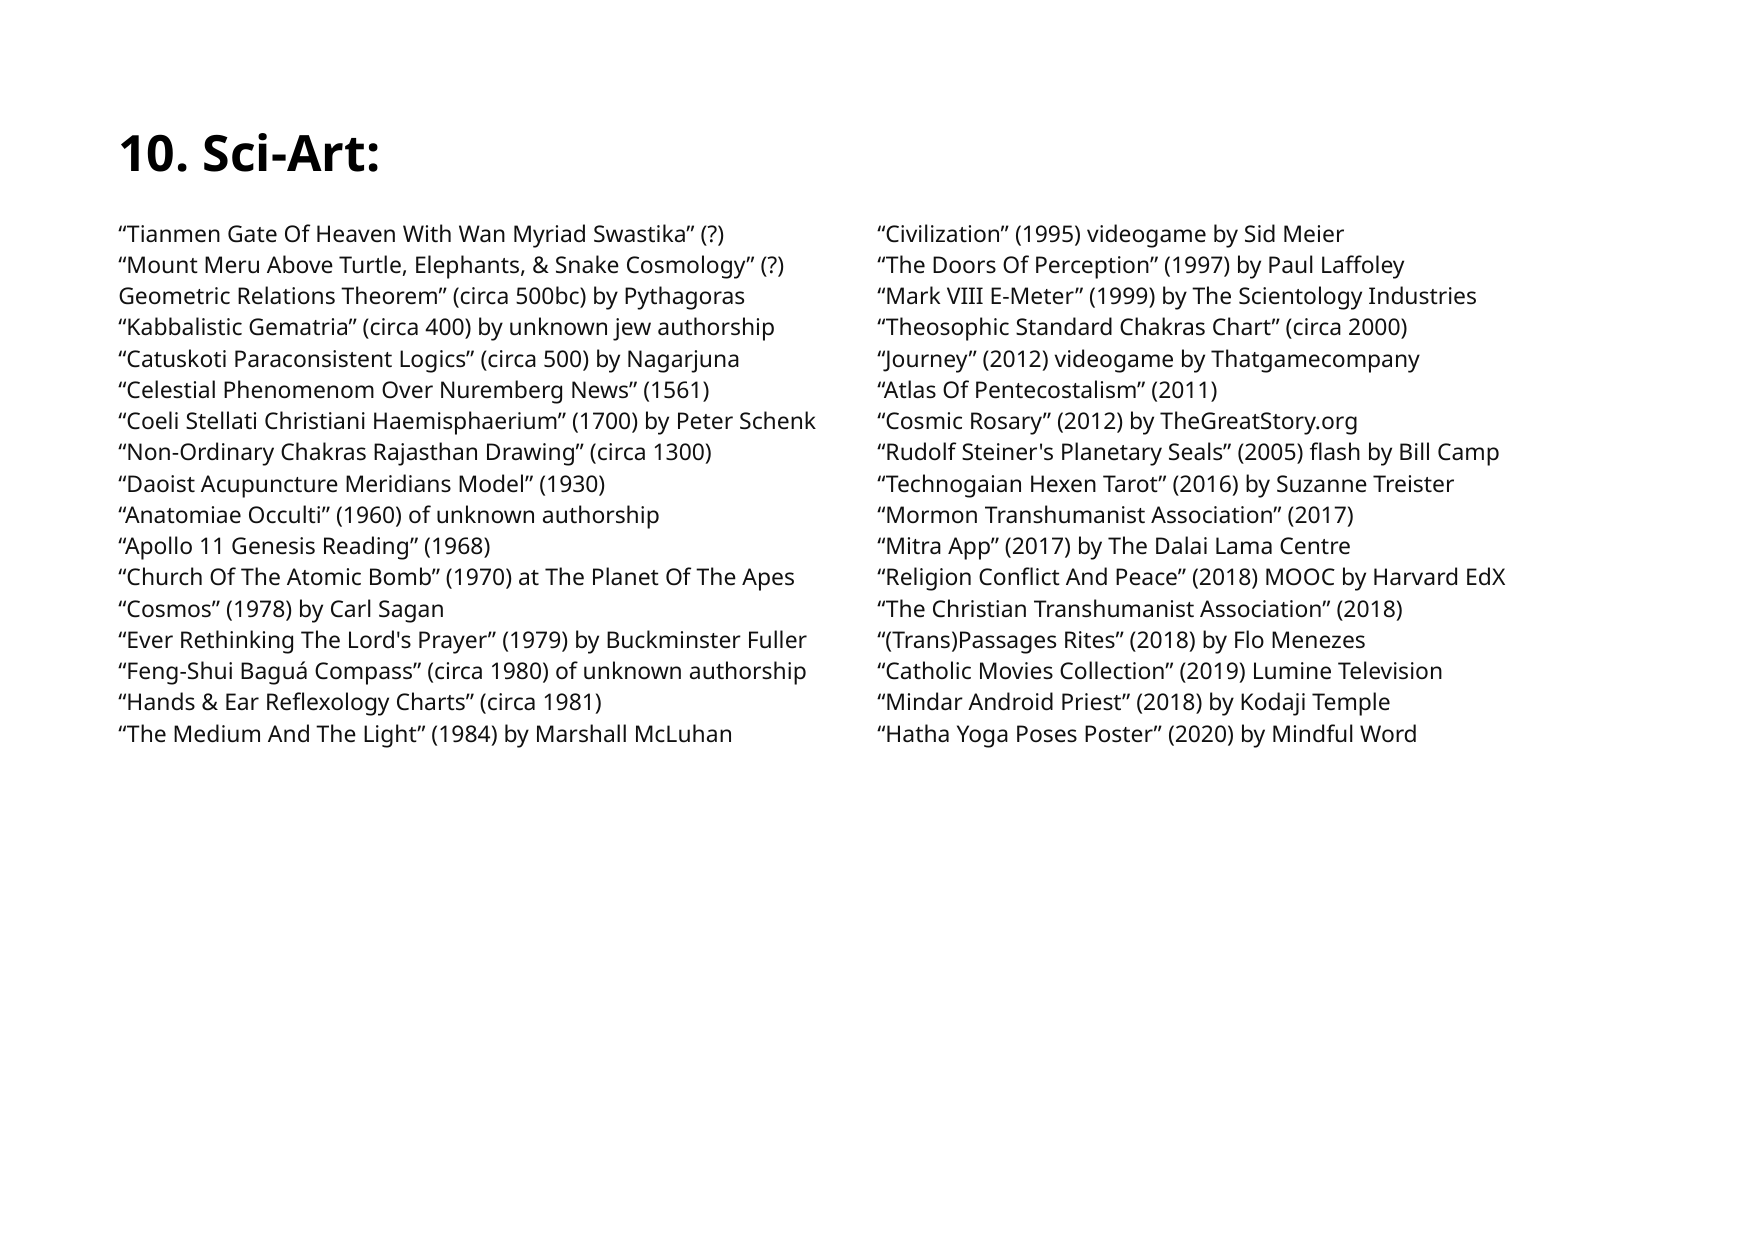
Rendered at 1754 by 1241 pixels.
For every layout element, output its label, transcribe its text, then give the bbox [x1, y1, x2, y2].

text “Civilization” (1995) videogame by Sid Meier [877, 217, 1636, 249]
text “Technogaian Hexen Tarot” (2016) by Suzanne Treister [877, 467, 1636, 499]
text “Anatomiae Occulti” (1960) of unknown authorship [118, 499, 877, 530]
text “Ever Rethinking The Lord's Prayer” (1979) by Buckminster Fuller [118, 624, 877, 655]
text “Mark VIII E-Meter” (1999) by The Scientology Industries [877, 280, 1636, 311]
text “Daoist Acupuncture Meridians Model” (1930) [118, 467, 877, 499]
text “The Christian Transhumanist Association” (2018) [877, 592, 1636, 624]
text “The Medium And The Light” (1984) by Marshall McLuhan [118, 717, 877, 749]
text “Cosmos” (1978) by Carl Sagan [118, 592, 877, 624]
text “Journey” (2012) videogame by Thatgamecompany [877, 342, 1636, 374]
text “Kabbalistic Gematria” (circa 400) by unknown jew authorship [118, 311, 877, 342]
text “Atlas Of Pentecostalism” (2011) [877, 374, 1636, 405]
text “Rudolf Steiner's Planetary Seals” (2005) flash by Bill Camp [877, 436, 1636, 467]
text “Mormon Transhumanist Association” (2017) [877, 499, 1636, 530]
text 10. Sci-Art: [118, 118, 1636, 186]
text “Hatha Yoga Poses Poster” (2020) by Mindful Word [877, 717, 1636, 749]
text “(Trans)Passages Rites” (2018) by Flo Menezes [877, 624, 1636, 655]
text “Apollo 11 Genesis Reading” (1968) [118, 530, 877, 561]
text “The Doors Of Perception” (1997) by Paul Laffoley [877, 249, 1636, 280]
text “Church Of The Atomic Bomb” (1970) at The Planet Of The Apes [118, 561, 877, 592]
text “Catuskoti Paraconsistent Logics” (circa 500) by Nagarjuna [118, 342, 877, 374]
text “Feng-Shui Baguá Compass” (circa 1980) of unknown authorship [118, 655, 877, 686]
text “Tianmen Gate Of Heaven With Wan Myriad Swastika” (?) [118, 217, 877, 249]
text “Religion Conflict And Peace” (2018) MOOC by Harvard EdX [877, 561, 1636, 592]
text “Celestial Phenomenom Over Nuremberg News” (1561) [118, 374, 877, 405]
text “Catholic Movies Collection” (2019) Lumine Television [877, 655, 1636, 686]
text “Mount Meru Above Turtle, Elephants, & Snake Cosmology” (?) [118, 249, 877, 280]
text Geometric Relations Theorem” (circa 500bc) by Pythagoras [118, 280, 877, 311]
text “Hands & Ear Reflexology Charts” (circa 1981) [118, 686, 877, 717]
text “Theosophic Standard Chakras Chart” (circa 2000) [877, 311, 1636, 342]
text “Coeli Stellati Christiani Haemisphaerium” (1700) by Peter Schenk [118, 405, 877, 436]
text “Non-Ordinary Chakras Rajasthan Drawing” (circa 1300) [118, 436, 877, 467]
text “Mitra App” (2017) by The Dalai Lama Centre [877, 530, 1636, 561]
text “Cosmic Rosary” (2012) by TheGreatStory.org [877, 405, 1636, 436]
text “Mindar Android Priest” (2018) by Kodaji Temple [877, 686, 1636, 717]
